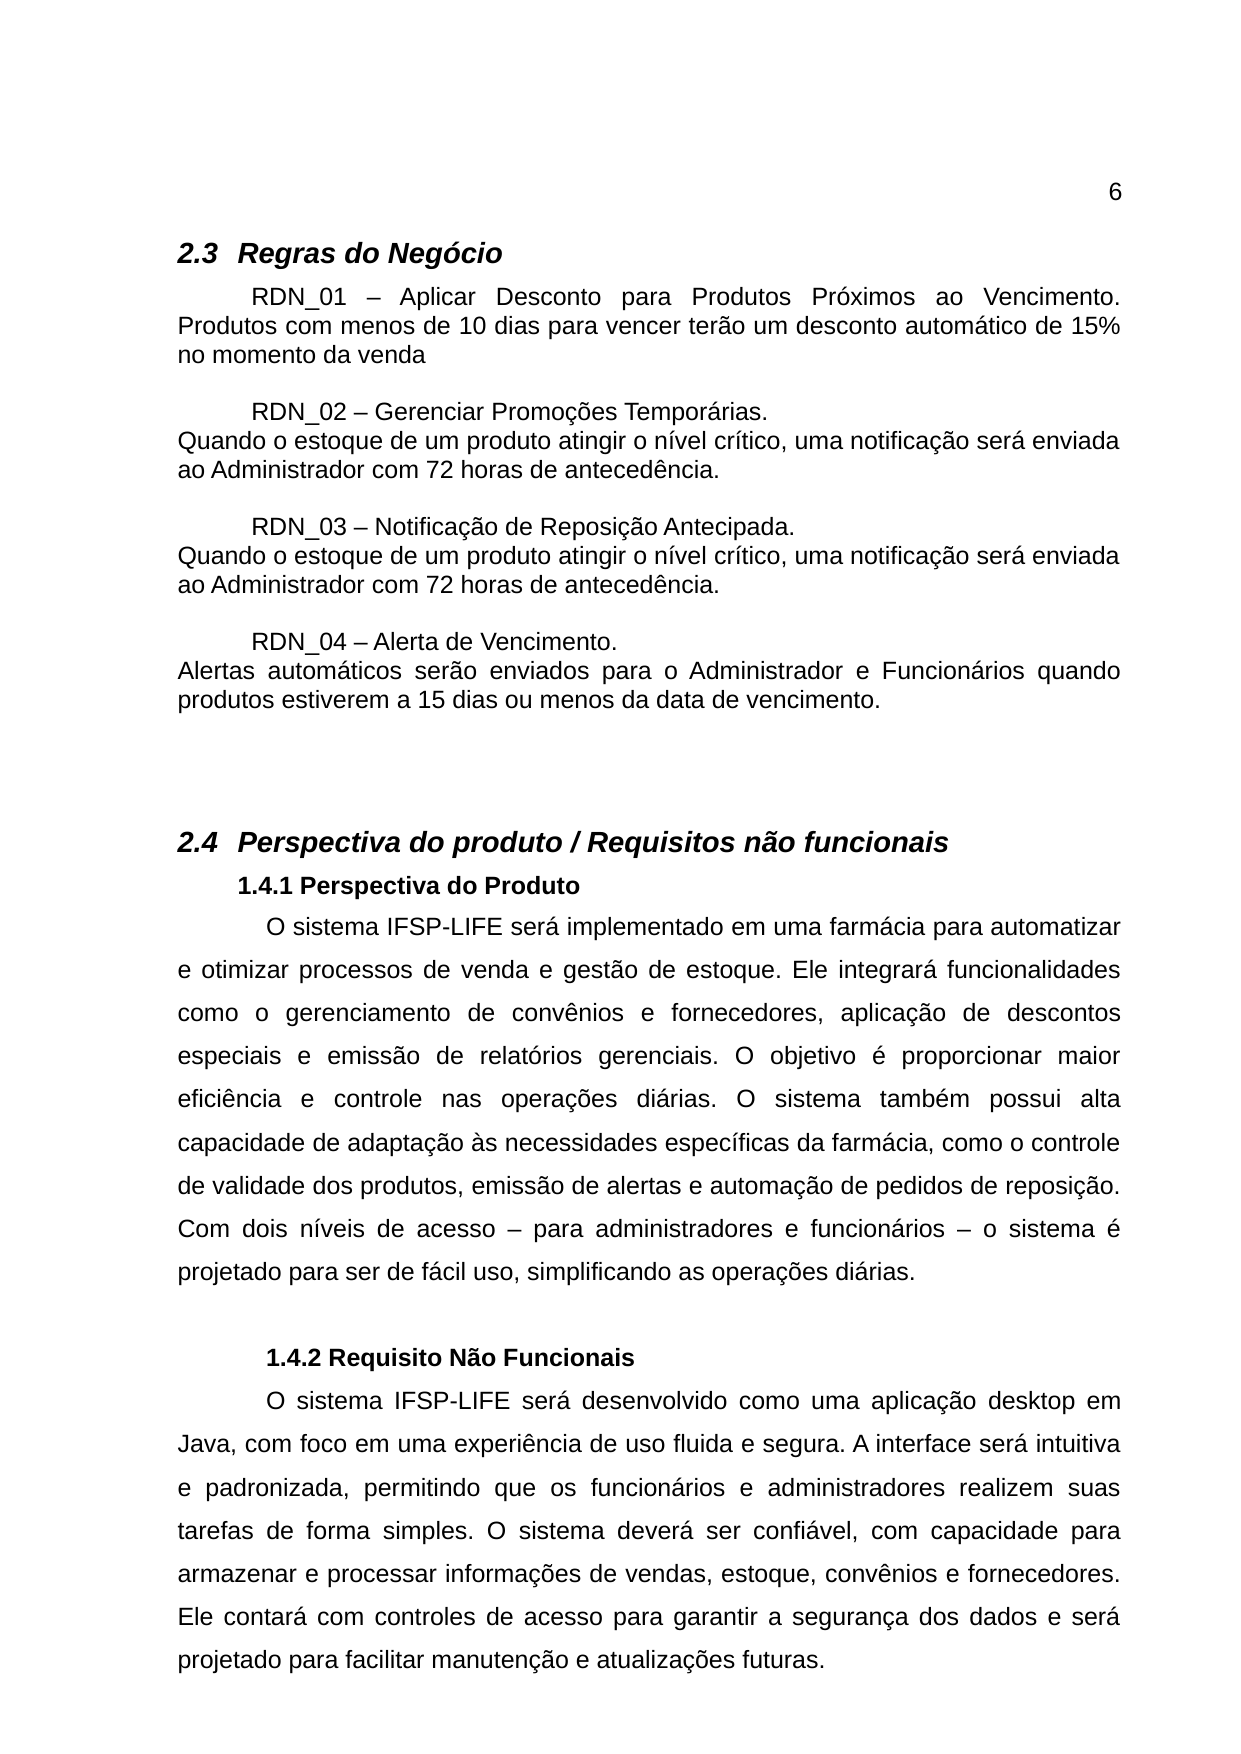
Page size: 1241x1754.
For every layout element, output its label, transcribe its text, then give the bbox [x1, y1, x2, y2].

text Quando o estoque de um produto atingir o nível crítico, uma notificação será enviada ao Administrador com 72 horas de antecedência. [177, 426, 1122, 483]
text O sistema IFSP-LIFE será desenvolvido como uma aplicação desktop em Java, com foco em uma experiência de uso fluida e segura. A interface será intuitiva e padronizada, permitindo que os funcionários e administradores realizem suas tarefas de forma simples. O sistema deverá ser confiável, com capacidade para armazenar e processar informações de vendas, estoque, convênios e fornecedores. Ele contará com controles de acesso para garantir a segurança dos dados e será projetado para facilitar manutenção e atualizações futuras. [177, 1386, 1122, 1674]
text Alertas automáticos serão enviados para o Administrador e Funcionários quando produtos estiverem a 15 dias ou menos da data de vencimento. [177, 656, 1122, 713]
text RDN_01 – Aplicar Desconto para Produtos Próximos ao Vencimento. Produtos com menos de 10 dias para vencer terão um desconto automático de 15% no momento da venda [177, 282, 1122, 368]
text O sistema IFSP-LIFE será implementado em uma farmácia para automatizar e otimizar processos de venda e gestão de estoque. Ele integrará funcionalidades como o gerenciamento de convênios e fornecedores, aplicação de descontos especiais e emissão de relatórios gerenciais. O objetivo é proporcionar maior eficiência e controle nas operações diárias. O sistema também possui alta capacidade de adaptação às necessidades específicas da farmácia, como o controle de validade dos produtos, emissão de alertas e automação de pedidos de reposição. Com dois níveis de acesso – para administradores e funcionários – o sistema é projetado para ser de fácil uso, simplificando as operações diárias. [177, 912, 1122, 1286]
text RDN_03 – Notificação de Reposição Antecipada. [177, 512, 1122, 541]
text Quando o estoque de um produto atingir o nível crítico, uma notificação será enviada ao Administrador com 72 horas de antecedência. [177, 541, 1122, 598]
text RDN_02 – Gerenciar Promoções Temporárias. [177, 397, 1122, 426]
text 1.4.2 Requisito Não Funcionais [177, 1343, 1122, 1372]
text RDN_04 – Alerta de Vencimento. [177, 627, 1122, 656]
subtitle Regras do Negócio [177, 236, 1122, 270]
text 1.4.1 Perspectiva do Produto [237, 871, 1122, 899]
subtitle Perspectiva do produto / Requisitos não funcionais [177, 825, 1122, 858]
